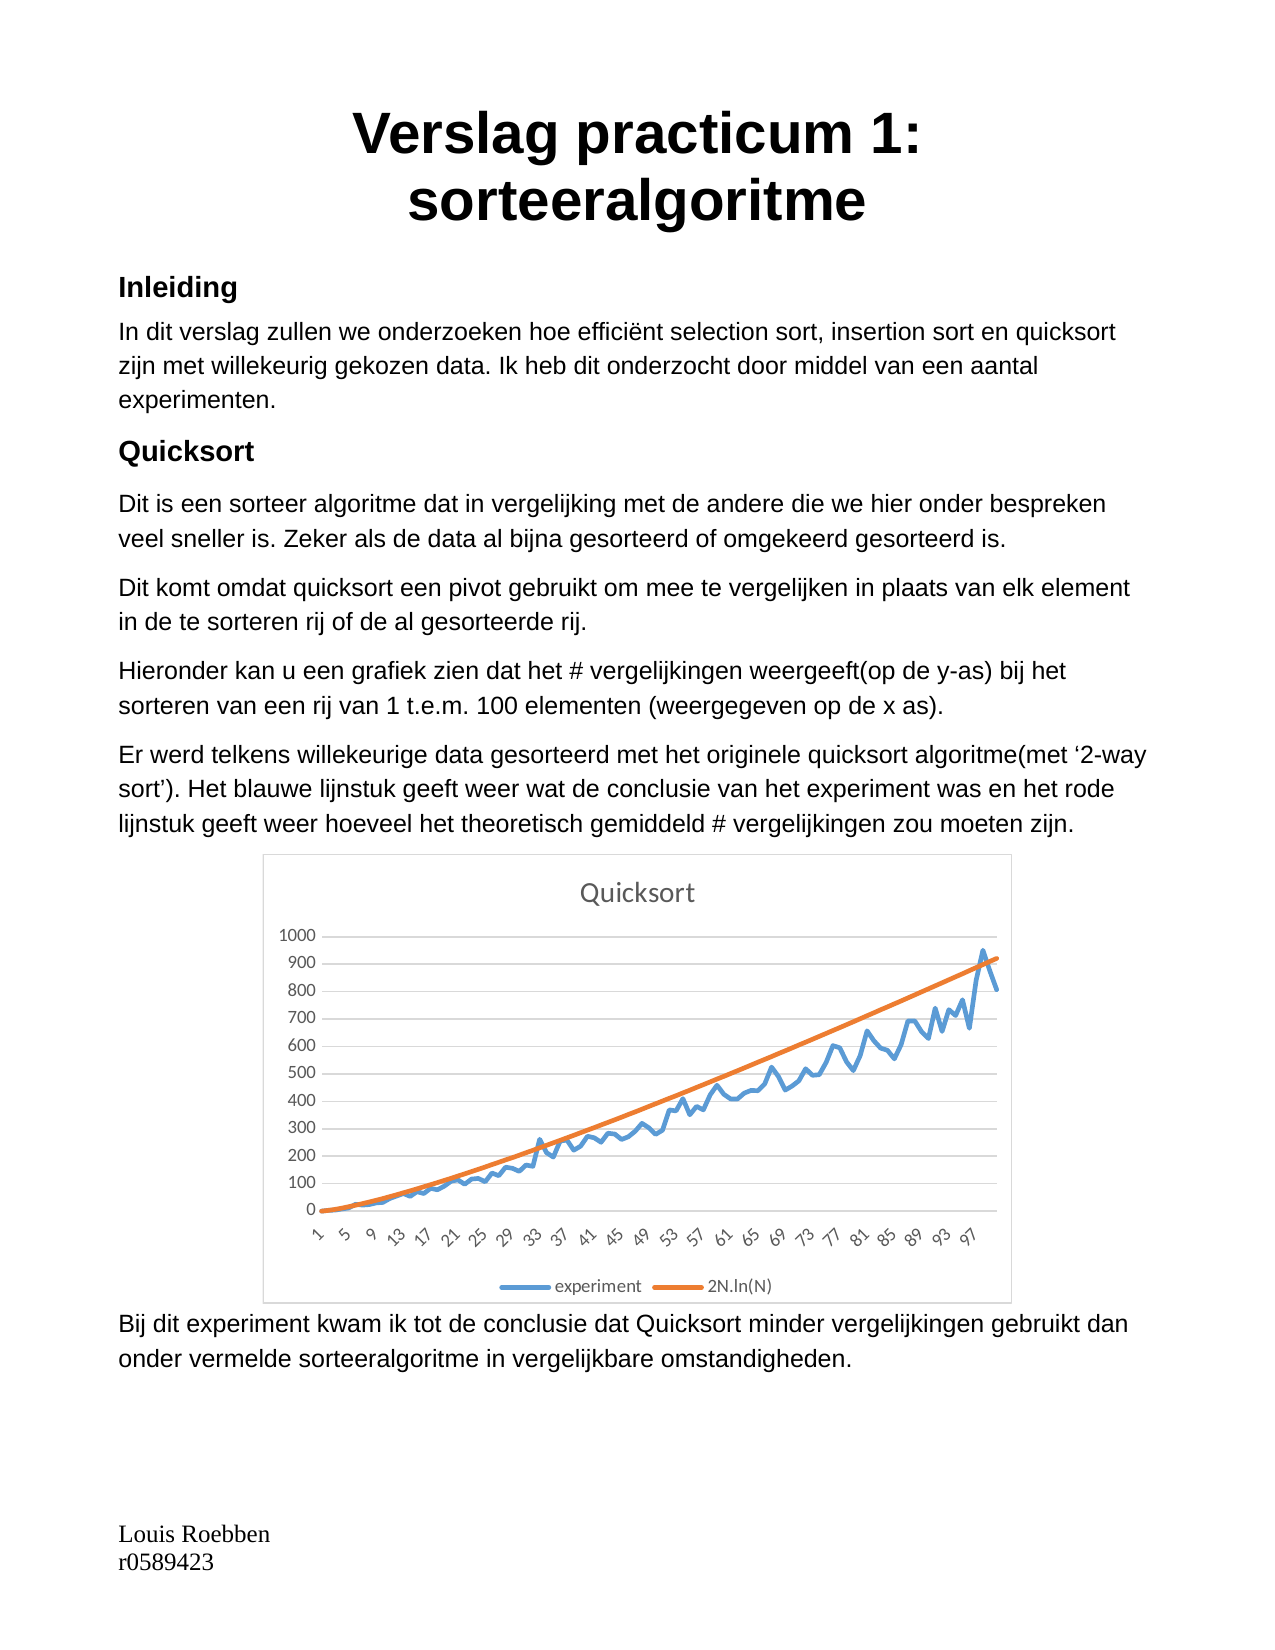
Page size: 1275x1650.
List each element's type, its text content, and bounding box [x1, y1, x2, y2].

text In dit verslag zullen we onderzoeken hoe efficiënt selection sort, insertion sort en quicksort zijn met willekeurig gekozen data. Ik heb dit onderzocht door middel van een aantal experimenten. [118, 316, 1157, 414]
text Hieronder kan u een grafiek zien dat het # vergelijkingen weergeeft(op de y-as) bij het sorteren van een rij van 1 t.e.m. 100 elementen (weergegeven op de x as). [118, 656, 1157, 719]
text Bij dit experiment kwam ik tot de conclusie dat Quicksort minder vergelijkingen gebruikt dan onder vermelde sorteeralgoritme in vergelijkbare omstandigheden. [118, 858, 1157, 1373]
text Dit komt omdat quicksort een pivot gebruikt om mee te vergelijken in plaats van elk element in de te sorteren rij of de al gesorteerde rij. [118, 573, 1157, 636]
text Verslag practicum 1: sorteeralgoritme [118, 99, 1157, 233]
subtitle Inleiding [118, 270, 1157, 304]
text Er werd telkens willekeurige data gesorteerd met het originele quicksort algoritme(met ‘2-way sort’). Het blauwe lijnstuk geeft weer wat de conclusie van het experiment was en het rode lijnstuk geeft weer hoeveel het theoretisch gemiddeld # vergelijkingen zou moeten zijn. [118, 740, 1157, 838]
text Quicksort [118, 434, 1157, 468]
text Dit is een sorteer algoritme dat in vergelijking met de andere die we hier onder bespreken veel sneller is. Zeker als de data al bijna gesorteerd of omgekeerd gesorteerd is. [118, 489, 1157, 552]
